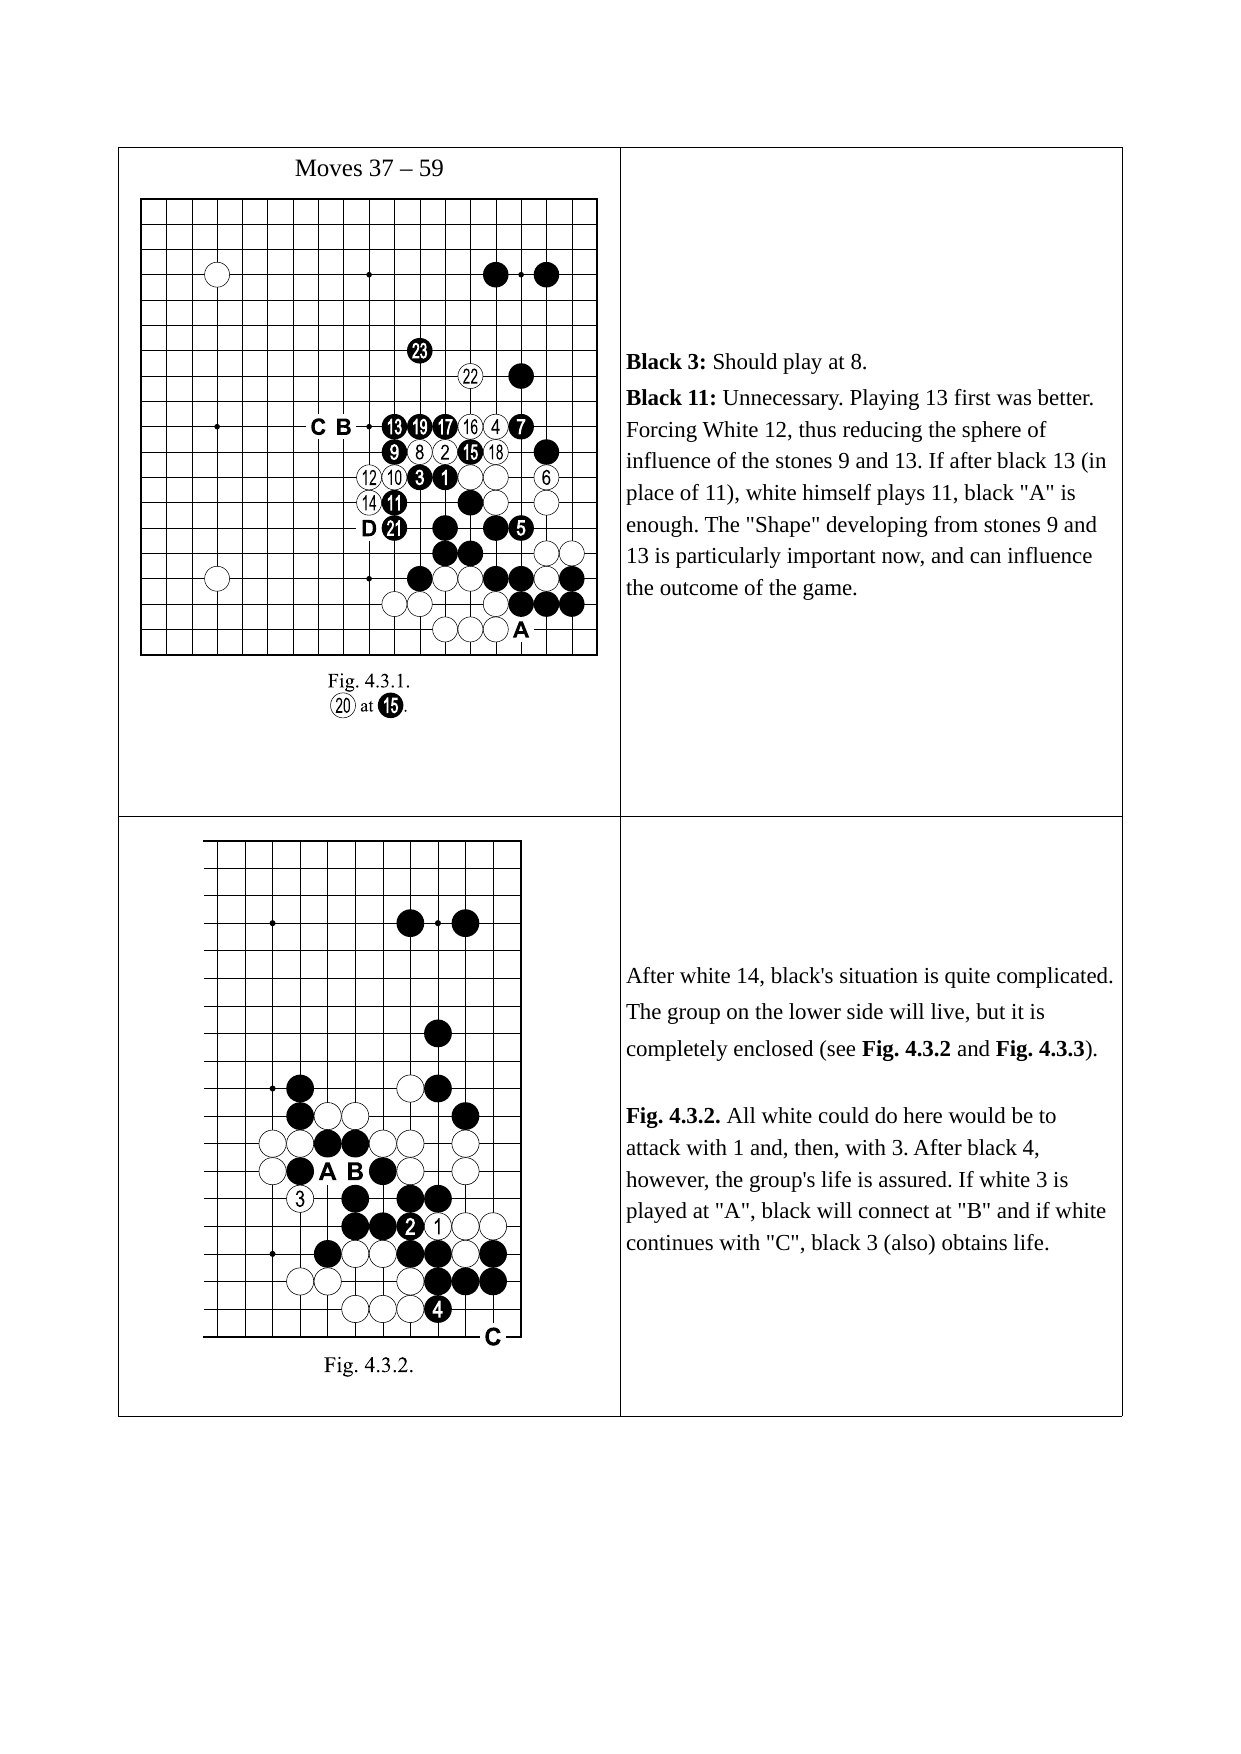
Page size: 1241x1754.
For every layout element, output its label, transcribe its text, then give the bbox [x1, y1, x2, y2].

table_header Moves 37 – 59 [119, 148, 620, 816]
table_cell After white 14, black's situation is quite complicated. The group on the lower side will live, but it is completely enclosed (see Fig. 4.3.2 and Fig. 4.3.3). Fig. 4.3.2. All white could do here would be to attack with 1 and, then, with 3. After black 4, however, the group's life is assured. If white 3 is played at "A", black will connect at "B" and if white continues with "C", black 3 (also) obtains life. [621, 817, 1122, 1416]
table_header Black 3: Should play at 8. Black 11: Unnecessary. Playing 13 first was better. Forcing White 12, thus reducing the sphere of influence of the stones 9 and 13. If after black 13 (in place of 11), white himself plays 11, black "A" is enough. The "Shape" developing from stones 9 and 13 is particularly important now, and can influence the outcome of the game. [621, 148, 1122, 816]
table_cell [119, 817, 620, 1416]
text . [118, 1417, 1122, 1444]
